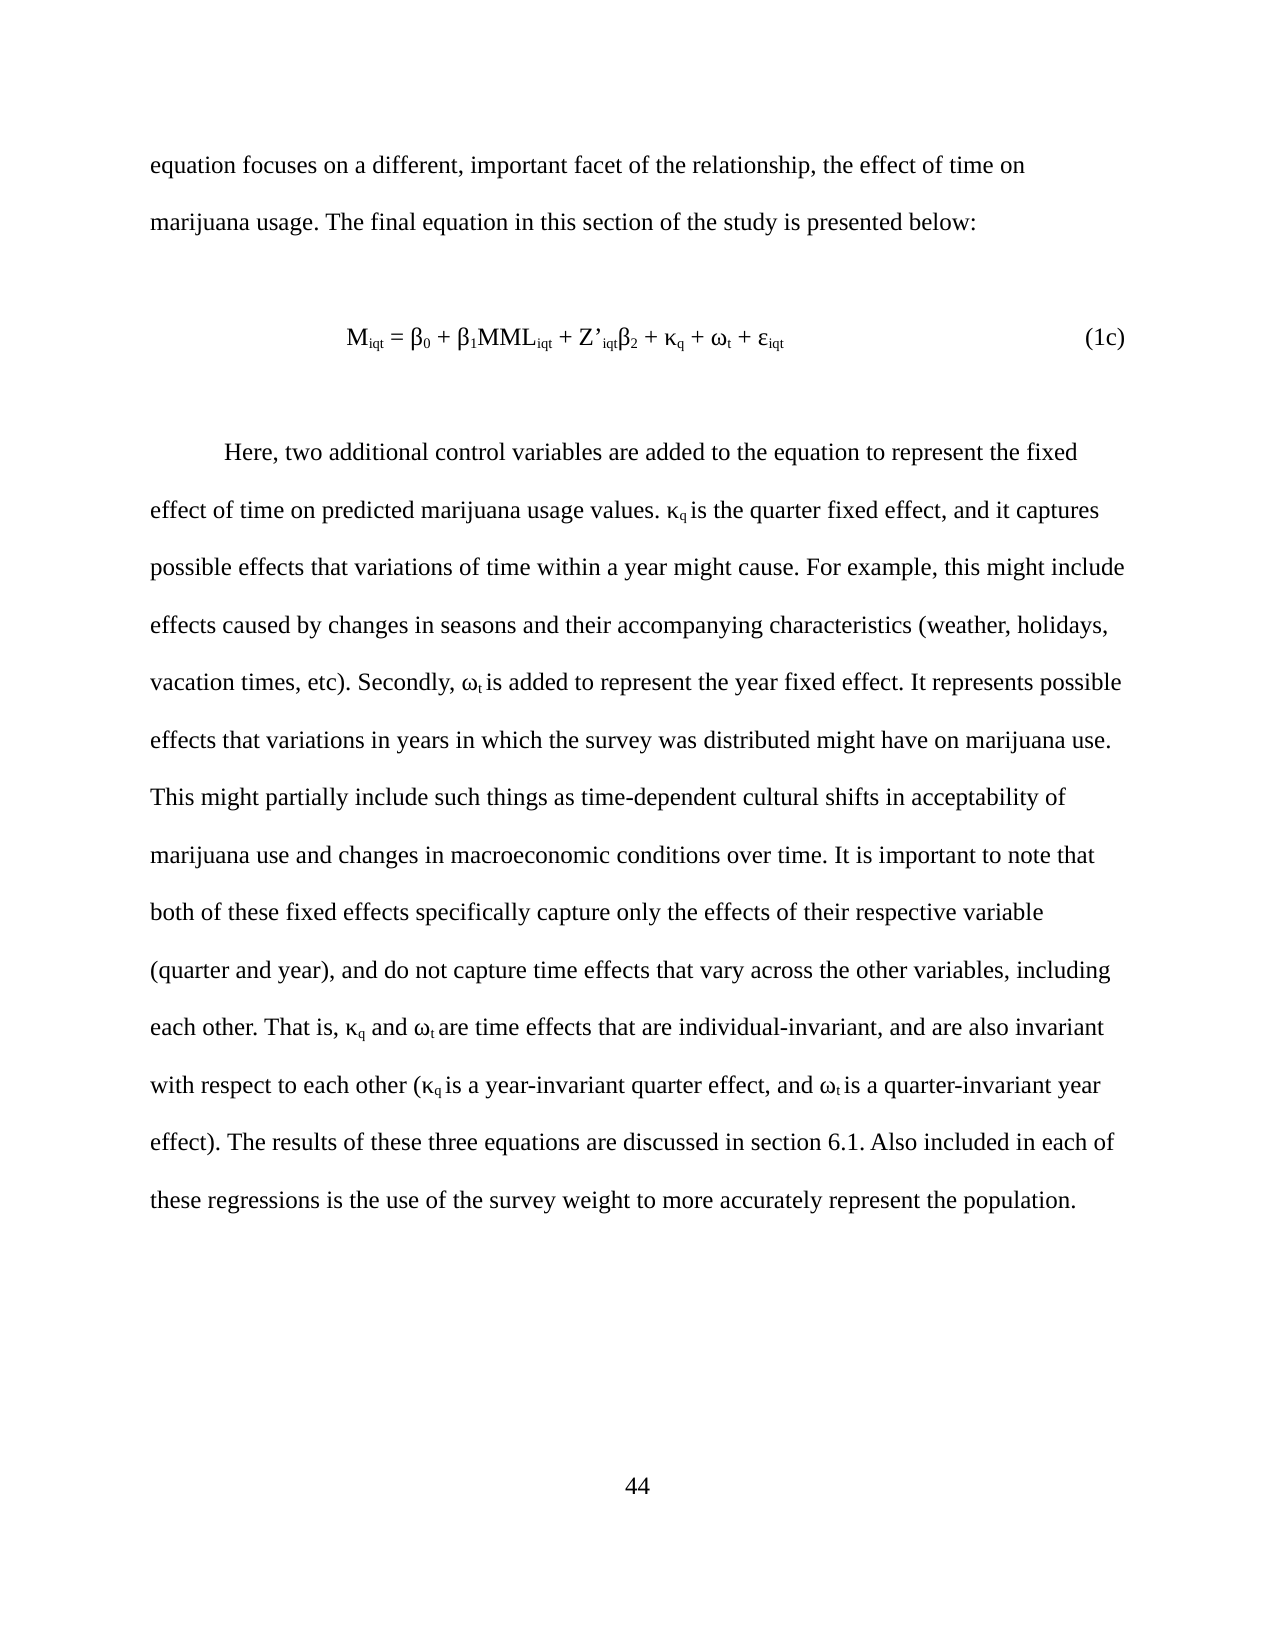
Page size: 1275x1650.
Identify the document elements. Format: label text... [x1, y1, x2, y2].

text equation focuses on a different, important facet of the relationship, the effect of time on marijuana usage. The final equation in this section of the study is presented below: [150, 150, 1125, 236]
text Here, two additional control variables are added to the equation to represent the fixed effect of time on predicted marijuana usage values. κq is the quarter fixed effect, and it captures possible effects that variations of time within a year might cause. For example, this might include effects caused by changes in seasons and their accompanying characteristics (weather, holidays, vacation times, etc). Secondly, ωt is added to represent the year fixed effect. It represents possible effects that variations in years in which the survey was distributed might have on marijuana use. This might partially include such things as time-dependent cultural shifts in acceptability of marijuana use and changes in macroeconomic conditions over time. It is important to note that both of these fixed effects specifically capture only the effects of their respective variable (quarter and year), and do not capture time effects that vary across the other variables, including each other. That is, κq and ωt are time effects that are individual-invariant, and are also invariant with respect to each other (κq is a year-invariant quarter effect, and ωt is a quarter-invariant year effect). The results of these three equations are discussed in section 6.1. Also included in each of these regressions is the use of the survey weight to more accurately represent the population. [150, 437, 1125, 1214]
text Miqt = β0 + β1MMLiqt + Z’iqtβ2 + κq + ωt + εiqt (1c) [150, 322, 1125, 351]
